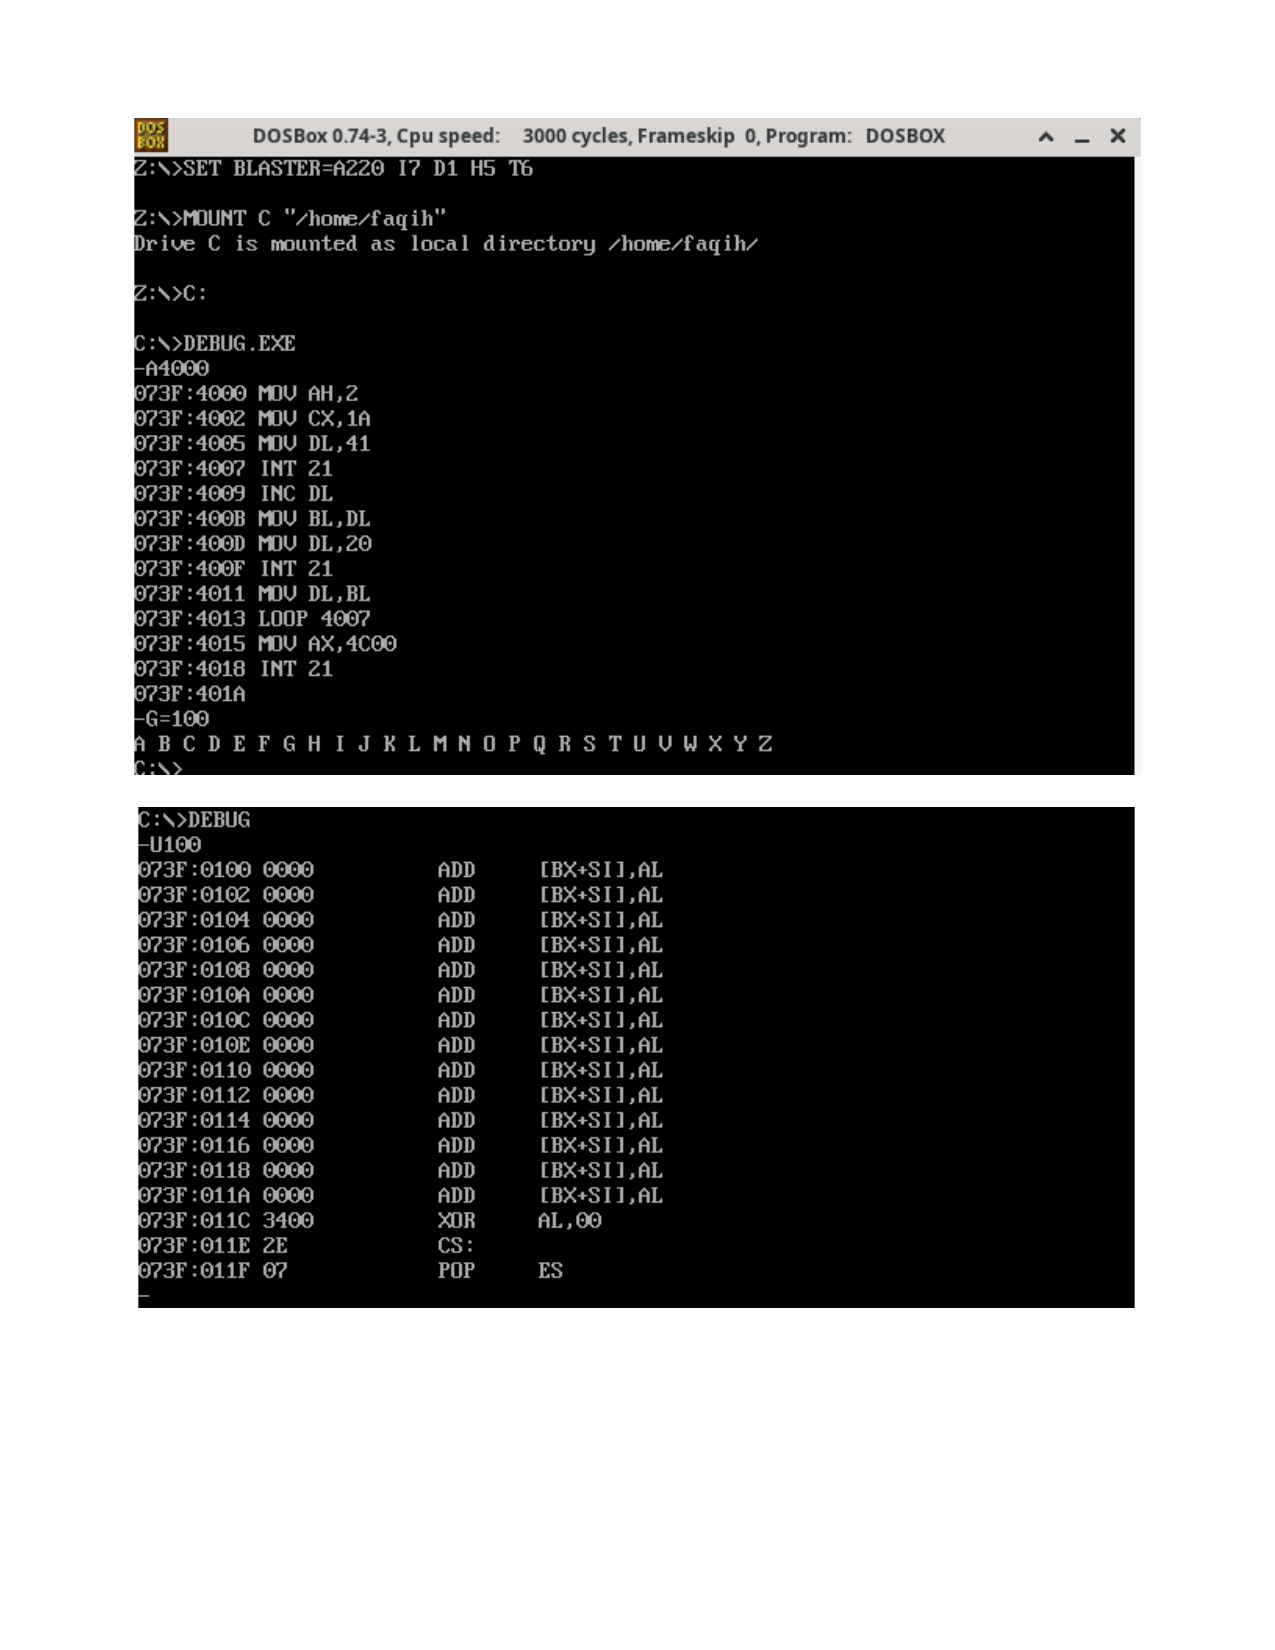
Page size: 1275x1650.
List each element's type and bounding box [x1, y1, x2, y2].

picture [134, 118, 1141, 775]
picture [137, 807, 1135, 1308]
